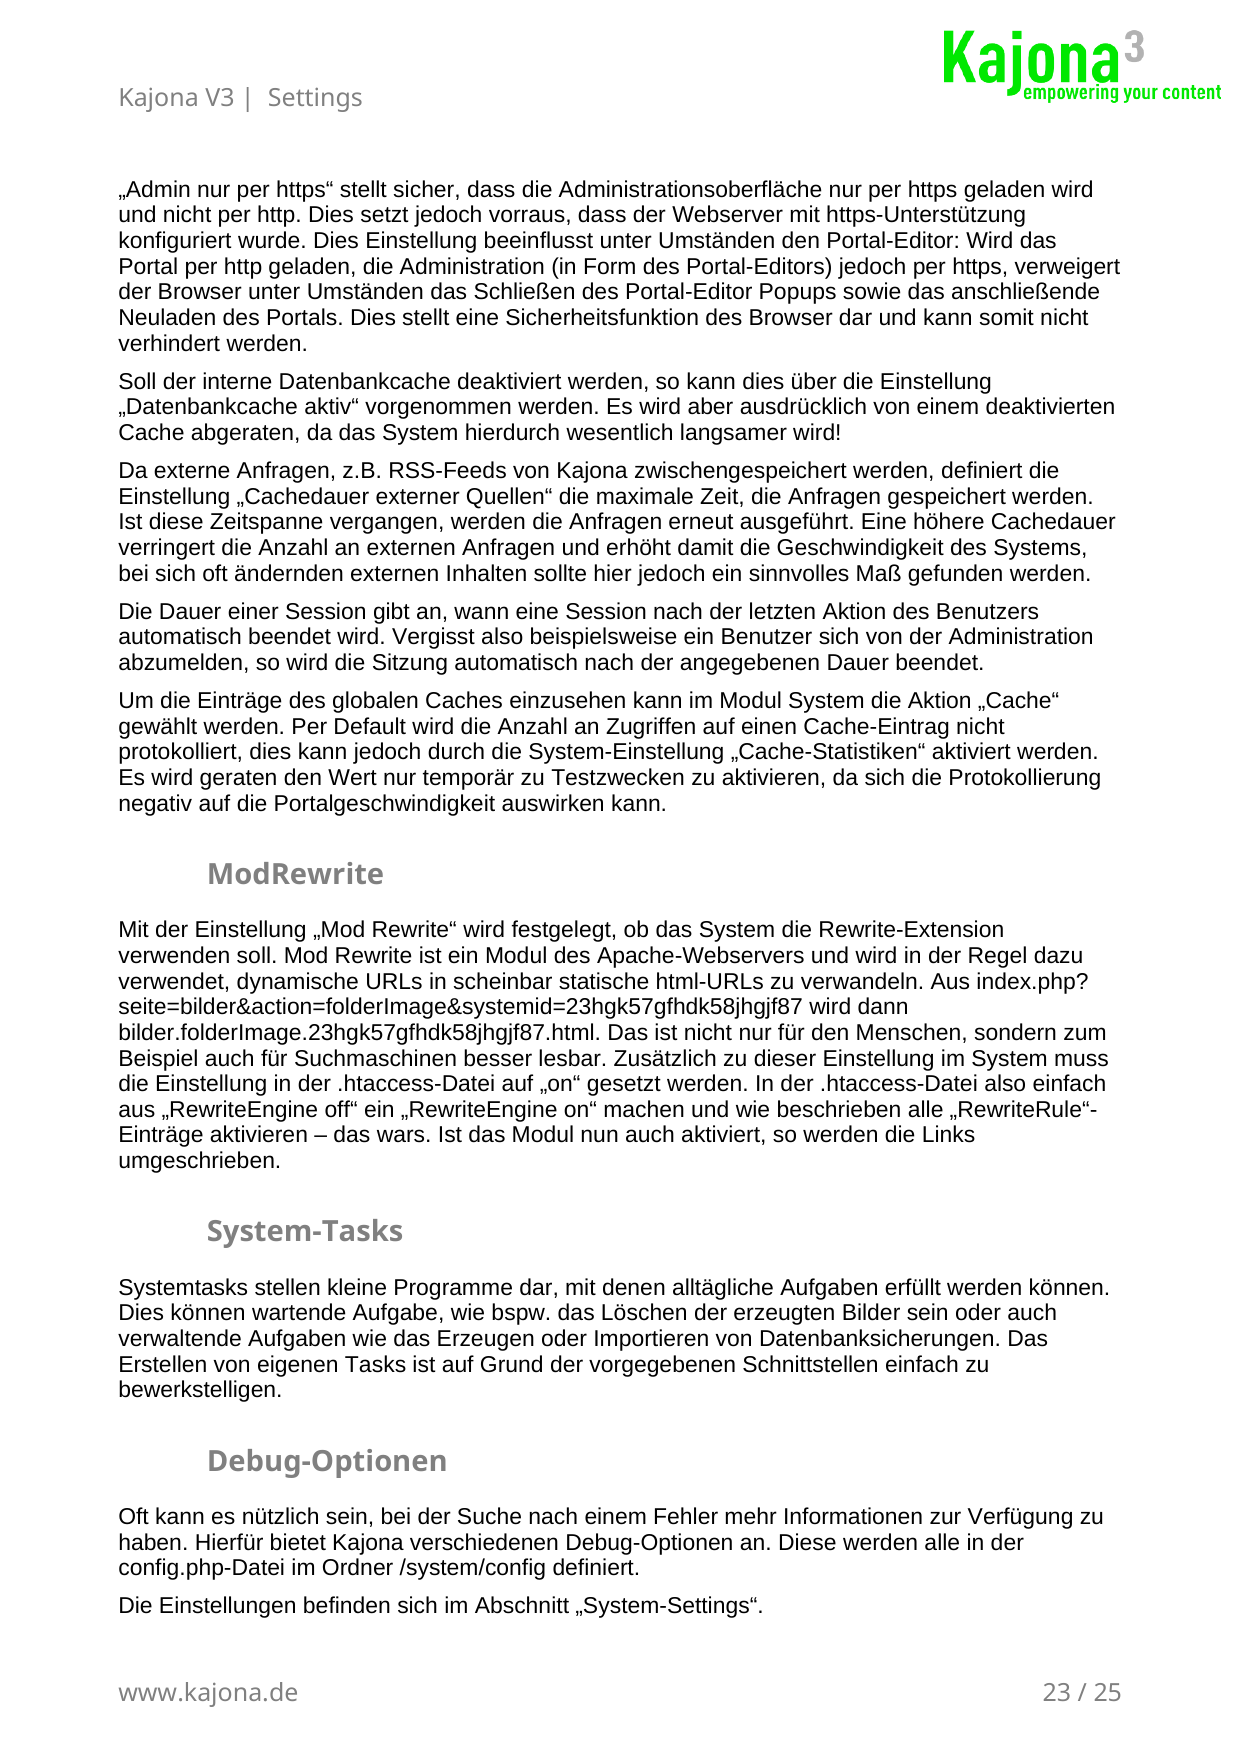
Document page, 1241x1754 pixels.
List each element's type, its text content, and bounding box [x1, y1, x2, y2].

subtitle Debug-Optionen [118, 1440, 1122, 1479]
text Da externe Anfragen, z.B. RSS-Feeds von Kajona zwischengespeichert werden, definiert die Einstellung „Cachedauer externer Quellen“ die maximale Zeit, die Anfragen gespeichert werden. Ist diese Zeitspanne vergangen, werden die Anfragen erneut ausgeführt. Eine höhere Cachedauer verringert die Anzahl an externen Anfragen und erhöht damit die Geschwindigkeit des Systems, bei sich oft ändernden externen Inhalten sollte hier jedoch ein sinnvolles Maß gefunden werden. [118, 458, 1122, 586]
text Oft kann es nützlich sein, bei der Suche nach einem Fehler mehr Informationen zur Verfügung zu haben. Hierfür bietet Kajona verschiedenen Debug-Optionen an. Diese werden alle in der config.php-Datei im Ordner /system/config definiert. [118, 1504, 1122, 1581]
text „Admin nur per https“ stellt sicher, dass die Administrationsoberfläche nur per https geladen wird und nicht per http. Dies setzt jedoch vorraus, dass der Webserver mit https-Unterstützung konfiguriert wurde. Dies Einstellung beeinflusst unter Umständen den Portal-Editor: Wird das Portal per http geladen, die Administration (in Form des Portal-Editors) jedoch per https, verweigert der Browser unter Umständen das Schließen des Portal-Editor Popups sowie das anschließende Neuladen des Portals. Dies stellt eine Sicherheitsfunktion des Browser dar und kann somit nicht verhindert werden. [118, 177, 1122, 356]
picture [944, 30, 1221, 103]
subtitle ModRewrite [118, 853, 1122, 893]
text Die Dauer einer Session gibt an, wann eine Session nach der letzten Aktion des Benutzers automatisch beendet wird. Vergisst also beispielsweise ein Benutzer sich von der Administration abzumelden, so wird die Sitzung automatisch nach der angegebenen Dauer beendet. [118, 598, 1122, 675]
subtitle System-Tasks [118, 1211, 1122, 1250]
text Die Einstellungen befinden sich im Abschnitt „System-Settings“. [118, 1593, 1122, 1619]
text Soll der interne Datenbankcache deaktiviert werden, so kann dies über die Einstellung „Datenbankcache aktiv“ vorgenommen werden. Es wird aber ausdrücklich von einem deaktivierten Cache abgeraten, da das System hierdurch wesentlich langsamer wird! [118, 368, 1122, 445]
text Um die Einträge des globalen Caches einzusehen kann im Modul System die Aktion „Cache“ gewählt werden. Per Default wird die Anzahl an Zugriffen auf einen Cache-Eintrag nicht protokolliert, dies kann jedoch durch die System-Einstellung „Cache-Statistiken“ aktiviert werden. Es wird geraten den Wert nur temporär zu Testzwecken zu aktivieren, da sich die Protokollierung negativ auf die Portalgeschwindigkeit auswirken kann. [118, 688, 1122, 816]
text Mit der Einstellung „Mod Rewrite“ wird festgelegt, ob das System die Rewrite-Extension verwenden soll. Mod Rewrite ist ein Modul des Apache-Webservers und wird in der Regel dazu verwendet, dynamische URLs in scheinbar statische html-URLs zu verwandeln. Aus index.php?seite=bilder&action=folderImage&systemid=23hgk57gfhdk58jhgjf87 wird dann bilder.folderImage.23hgk57gfhdk58jhgjf87.html. Das ist nicht nur für den Menschen, sondern zum Beispiel auch für Suchmaschinen besser lesbar. Zusätzlich zu dieser Einstellung im System muss die Einstellung in der .htaccess-Datei auf „on“ gesetzt werden. In der .htaccess-Datei also einfach aus „RewriteEngine off“ ein „RewriteEngine on“ machen und wie beschrieben alle „RewriteRule“-Einträge aktivieren – das wars. Ist das Modul nun auch aktiviert, so werden die Links umgeschrieben. [118, 917, 1122, 1173]
text Systemtasks stellen kleine Programme dar, mit denen alltägliche Aufgaben erfüllt werden können. Dies können wartende Aufgabe, wie bspw. das Löschen der erzeugten Bilder sein oder auch verwaltende Aufgaben wie das Erzeugen oder Importieren von Datenbanksicherungen. Das Erstellen von eigenen Tasks ist auf Grund der vorgegebenen Schnittstellen einfach zu bewerkstelligen. [118, 1274, 1122, 1403]
